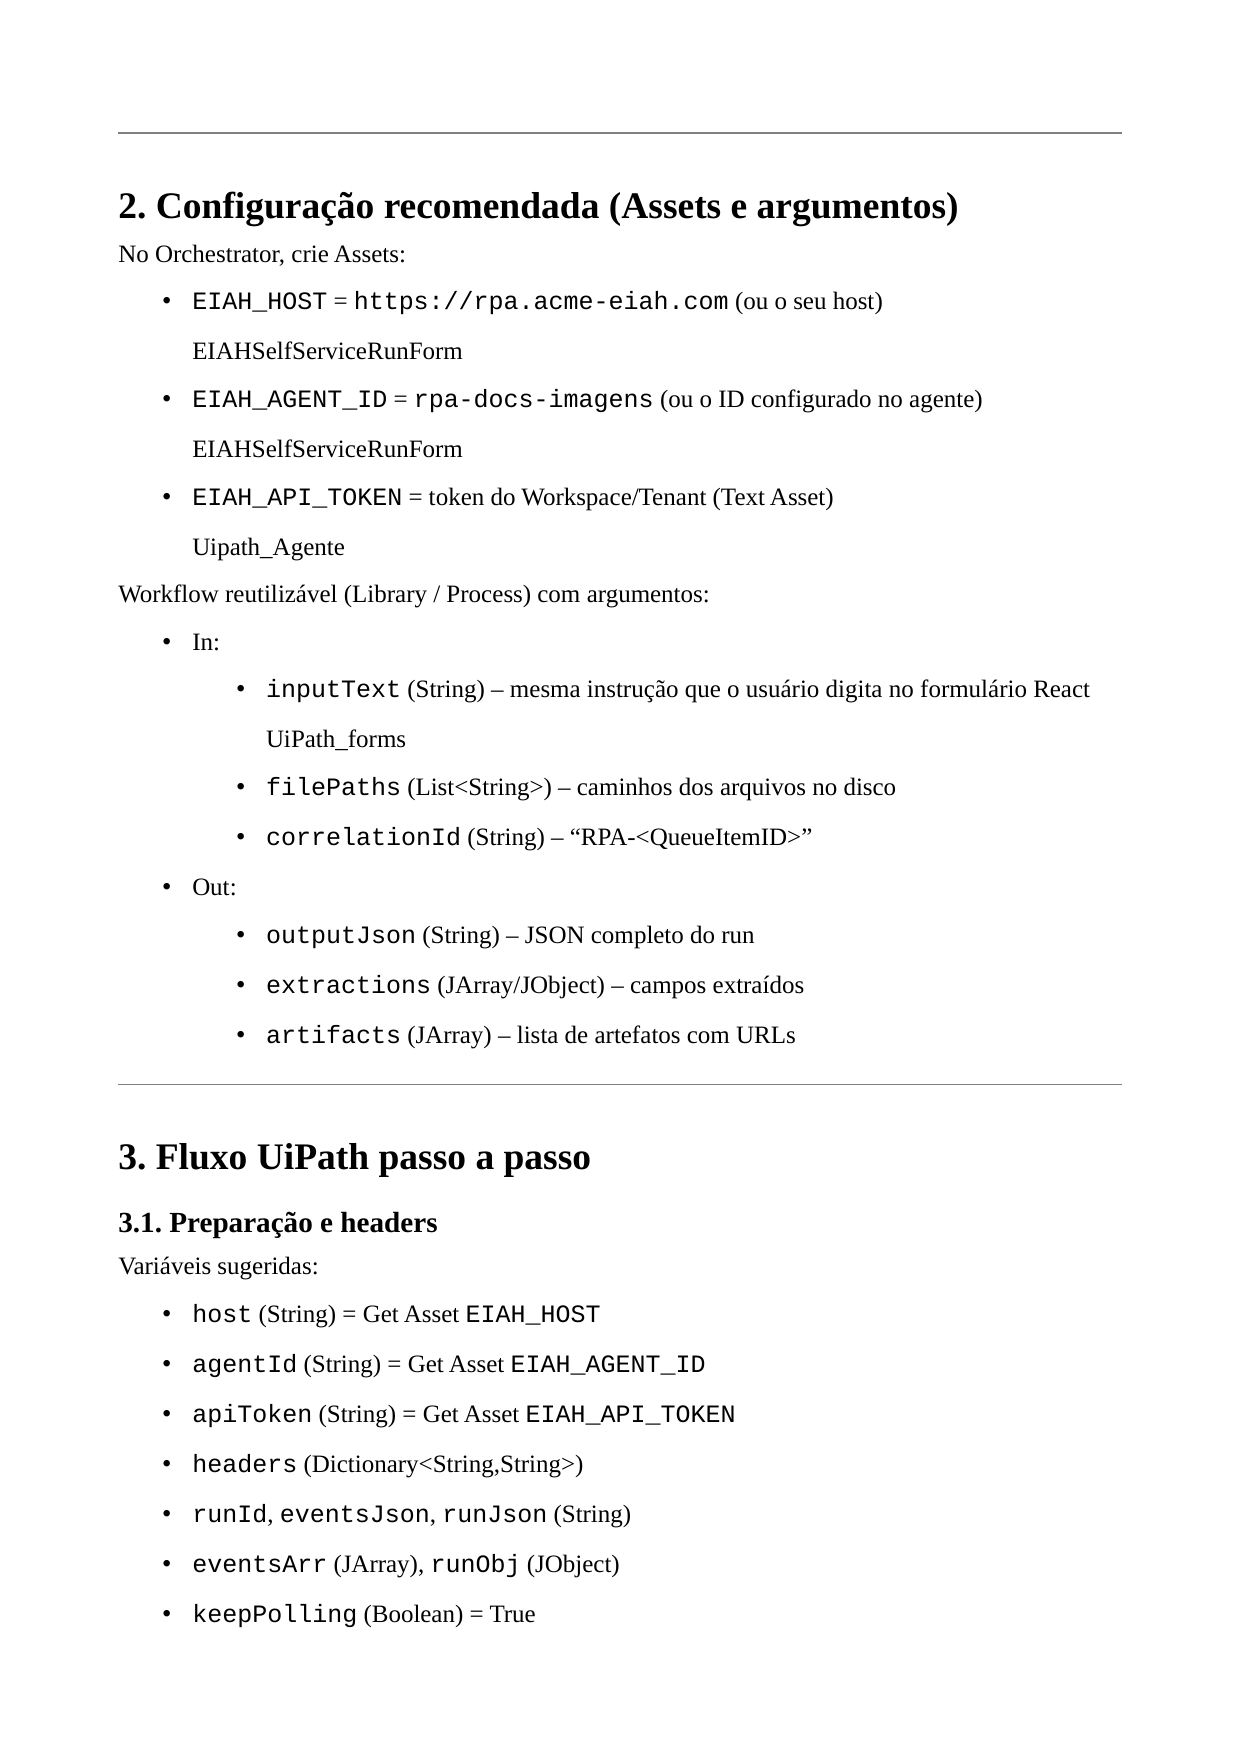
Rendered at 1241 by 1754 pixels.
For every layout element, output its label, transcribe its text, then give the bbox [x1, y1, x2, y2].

list filePaths (List<String>) – caminhos dos arquivos no disco [236, 772, 1122, 803]
list EIAH_API_TOKEN = token do Workspace/Tenant (Text Asset) [162, 482, 1122, 512]
list EIAH_AGENT_ID = rpa-docs-imagens (ou o ID configurado no agente) [162, 384, 1122, 415]
list host (String) = Get Asset EIAH_HOST [162, 1299, 1122, 1329]
subtitle 3.1. Preparação e headers [118, 1205, 1122, 1238]
text No Orchestrator, crie Assets: [118, 239, 1122, 268]
list artifacts (JArray) – lista de artefatos com URLs [236, 1020, 1122, 1051]
list runId, eventsJson, runJson (String) [162, 1499, 1122, 1529]
subtitle 2. Configuração recomendada (Assets e argumentos) [118, 183, 1122, 226]
list EIAH_HOST = https://rpa.acme-eiah.com (ou o seu host) [162, 286, 1122, 317]
list headers (Dictionary<String,String>) [162, 1449, 1122, 1479]
list inputText (String) – mesma instrução que o usuário digita no formulário React [236, 674, 1122, 705]
list extractions (JArray/JObject) – campos extraídos [236, 970, 1122, 1001]
list Out: [162, 872, 1122, 901]
text Variáveis sugeridas: [118, 1251, 1122, 1280]
list outputJson (String) – JSON completo do run [236, 920, 1122, 951]
list correlationId (String) – “RPA-<QueueItemID>” [236, 822, 1122, 853]
text Workflow reutilizável (Library / Process) com argumentos: [118, 579, 1122, 608]
list apiToken (String) = Get Asset EIAH_API_TOKEN [162, 1399, 1122, 1429]
list agentId (String) = Get Asset EIAH_AGENT_ID [162, 1349, 1122, 1379]
list Uipath_Agente [162, 532, 1122, 560]
list EIAHSelfServiceRunForm [162, 336, 1122, 365]
list In: [162, 627, 1122, 656]
list eventsArr (JArray), runObj (JObject) [162, 1549, 1122, 1579]
subtitle 3. Fluxo UiPath passo a passo [118, 1135, 1122, 1178]
list keepPolling (Boolean) = True [162, 1599, 1122, 1629]
list UiPath_forms [236, 724, 1122, 753]
list EIAHSelfServiceRunForm [162, 434, 1122, 463]
